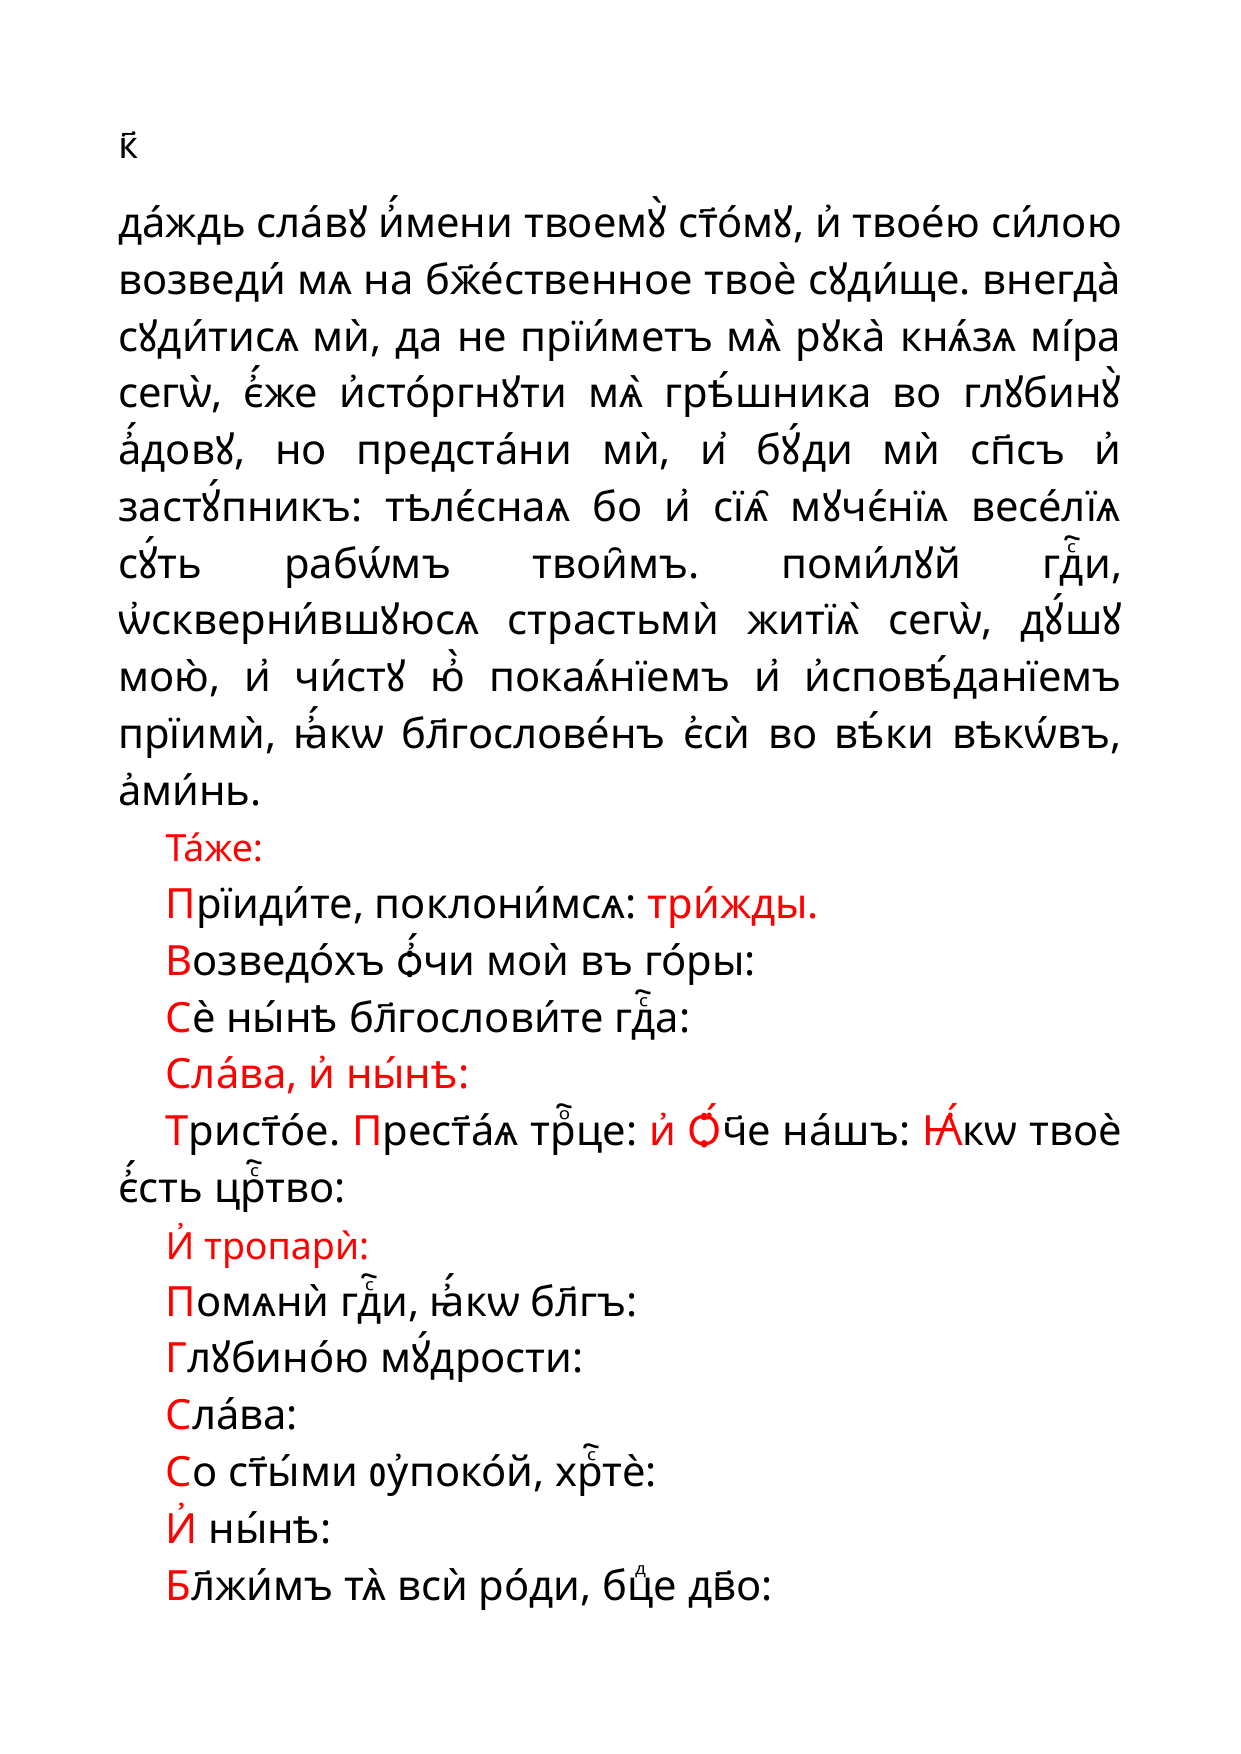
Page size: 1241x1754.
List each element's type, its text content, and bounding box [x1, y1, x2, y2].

text Возведо́хъ ѻ҆́чи моѝ въ го́ры: [118, 931, 1122, 988]
text Прїиди́те, поклони́мсѧ: три́жды. [118, 873, 1122, 931]
text Сла́ва, и҆ ны́нѣ: [118, 1044, 1122, 1101]
text Бл҃жи́мъ тѧ̀ всѝ ро́ди, бцⷣе дв҃о: [118, 1555, 1122, 1612]
text да́ждь сла́вꙋ и҆́мени твоемꙋ̀ ст҃о́мꙋ, и҆ твое́ю си́лою возведи́ мѧ на бж҃е́ственное твоѐ сꙋди́ще. внегда̀ сꙋди́тисѧ мѝ, да не прїи́метъ мѧ̀ рꙋка̀ кнѧ́зѧ мі́ра сегѡ̀, є҆́же и҆сто́ргнꙋти мѧ̀ грѣ́шника во глꙋбинꙋ̀ а҆́довꙋ, но предста́ни мѝ, и҆ бꙋ́ди мѝ сп҃съ и҆ застꙋ́пникъ: тѣлє́снаѧ бо и҆ сїѧ̑ мꙋчє́нїѧ весе́лїѧ сꙋ́ть рабѡ́мъ твои̑мъ. поми́лꙋй гдⷭ҇и, ѡ҆скверни́вшꙋюсѧ страстьмѝ житїѧ̀ сегѡ̀, дꙋ́шꙋ мою̀, и҆ чи́стꙋ ю҆̀ покаѧ́нїемъ и҆ и҆сповѣ́данїемъ прїимѝ, ꙗ҆́кѡ бл҃гослове́нъ є҆сѝ во вѣ́ки вѣкѡ́въ, а҆ми́нь. [118, 193, 1122, 817]
text Та́же: [118, 817, 1122, 873]
text Помѧнѝ гдⷭ҇и, ꙗ҆́кѡ бл҃гъ: [118, 1270, 1122, 1328]
text Трист҃о́е. Прест҃а́ѧ трⷪ҇це: и҆ Ѻ҆́ч҃е на́шъ: Ꙗ҆́кѡ твоѐ є҆́сть црⷭ҇тво: [118, 1101, 1122, 1215]
text Со ст҃ы́ми ᲂу҆поко́й, хрⷭ҇тѐ: [118, 1442, 1122, 1498]
text Сла́ва: [118, 1385, 1122, 1442]
text И҆ тропарѝ: [118, 1215, 1122, 1270]
text И҆ ны́нѣ: [118, 1498, 1122, 1555]
text Глꙋбино́ю мꙋ́дрости: [118, 1328, 1122, 1385]
text Сѐ ны́нѣ бл҃гослови́те гдⷭ҇а: [118, 988, 1122, 1044]
